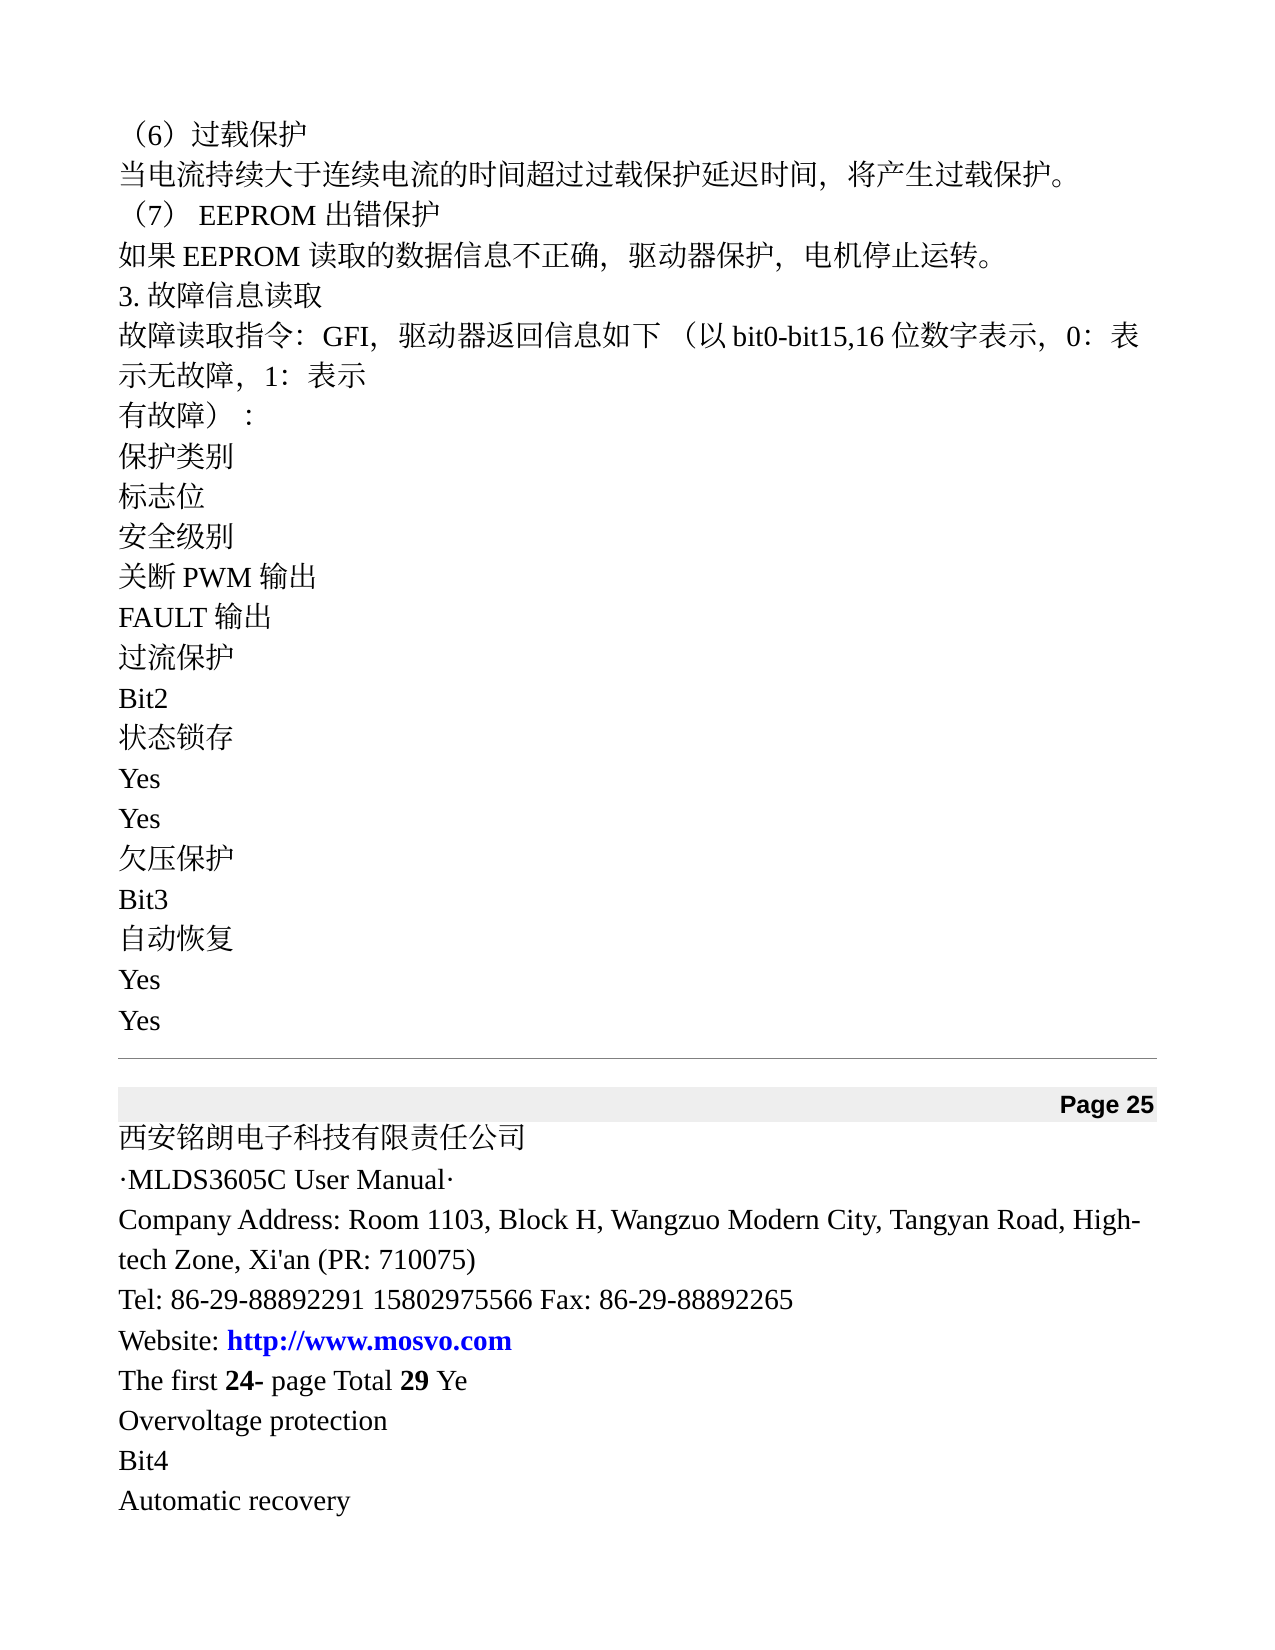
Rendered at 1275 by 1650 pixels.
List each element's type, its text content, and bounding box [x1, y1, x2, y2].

text 有故障） ： [118, 399, 1157, 433]
text 自动恢复 [118, 922, 1157, 956]
text 欠压保护 [118, 842, 1157, 875]
text Bit4 [118, 1443, 1157, 1477]
text Overvoltage protection [118, 1403, 1157, 1437]
text 如果EEPROM 读取的数据信息不正确，驱动器保护，电机停止运转。 [118, 239, 1157, 272]
text The first 24- page Total 29 Ye [118, 1363, 1157, 1396]
text Yes [118, 761, 1157, 795]
text Yes [118, 962, 1157, 996]
text Bit2 [118, 681, 1157, 714]
text 过流保护 [118, 641, 1157, 674]
text 关断PWM 输出 [118, 560, 1157, 594]
text 状态锁存 [118, 721, 1157, 755]
text Yes [118, 802, 1157, 835]
table_header Page 25 [118, 1087, 1157, 1122]
text 3. 故障信息读取 [118, 279, 1157, 312]
text 安全级别 [118, 520, 1157, 554]
text 故障读取指令：GFI，驱动器返回信息如下 （以bit0-bit15,16 位数字表示，0：表示无故障，1：表示 [118, 319, 1157, 393]
text Company Address: Room 1103, Block H, Wangzuo Modern City, Tangyan Road, High-tech Zone, Xi'an (PR: 710075) [118, 1202, 1157, 1276]
text 保护类别 [118, 440, 1157, 473]
text 当电流持续大于连续电流的时间超过过载保护延迟时间，将产生过载保护。 [118, 158, 1157, 192]
text ·MLDS3605C User Manual· [118, 1162, 1157, 1195]
text 西安铭朗电子科技有限责任公司 [118, 1122, 1157, 1155]
text Bit3 [118, 882, 1157, 916]
text Automatic recovery [118, 1483, 1157, 1517]
text （7） EEPROM 出错保护 [118, 198, 1157, 232]
text Website: http://www.mosvo.com [118, 1323, 1157, 1356]
text 标志位 [118, 480, 1157, 513]
text Yes [118, 1003, 1157, 1036]
text （6）过载保护 [118, 118, 1157, 152]
text Tel: 86-29-88892291 15802975566 Fax: 86-29-88892265 [118, 1282, 1157, 1316]
text FAULT 输出 [118, 601, 1157, 634]
